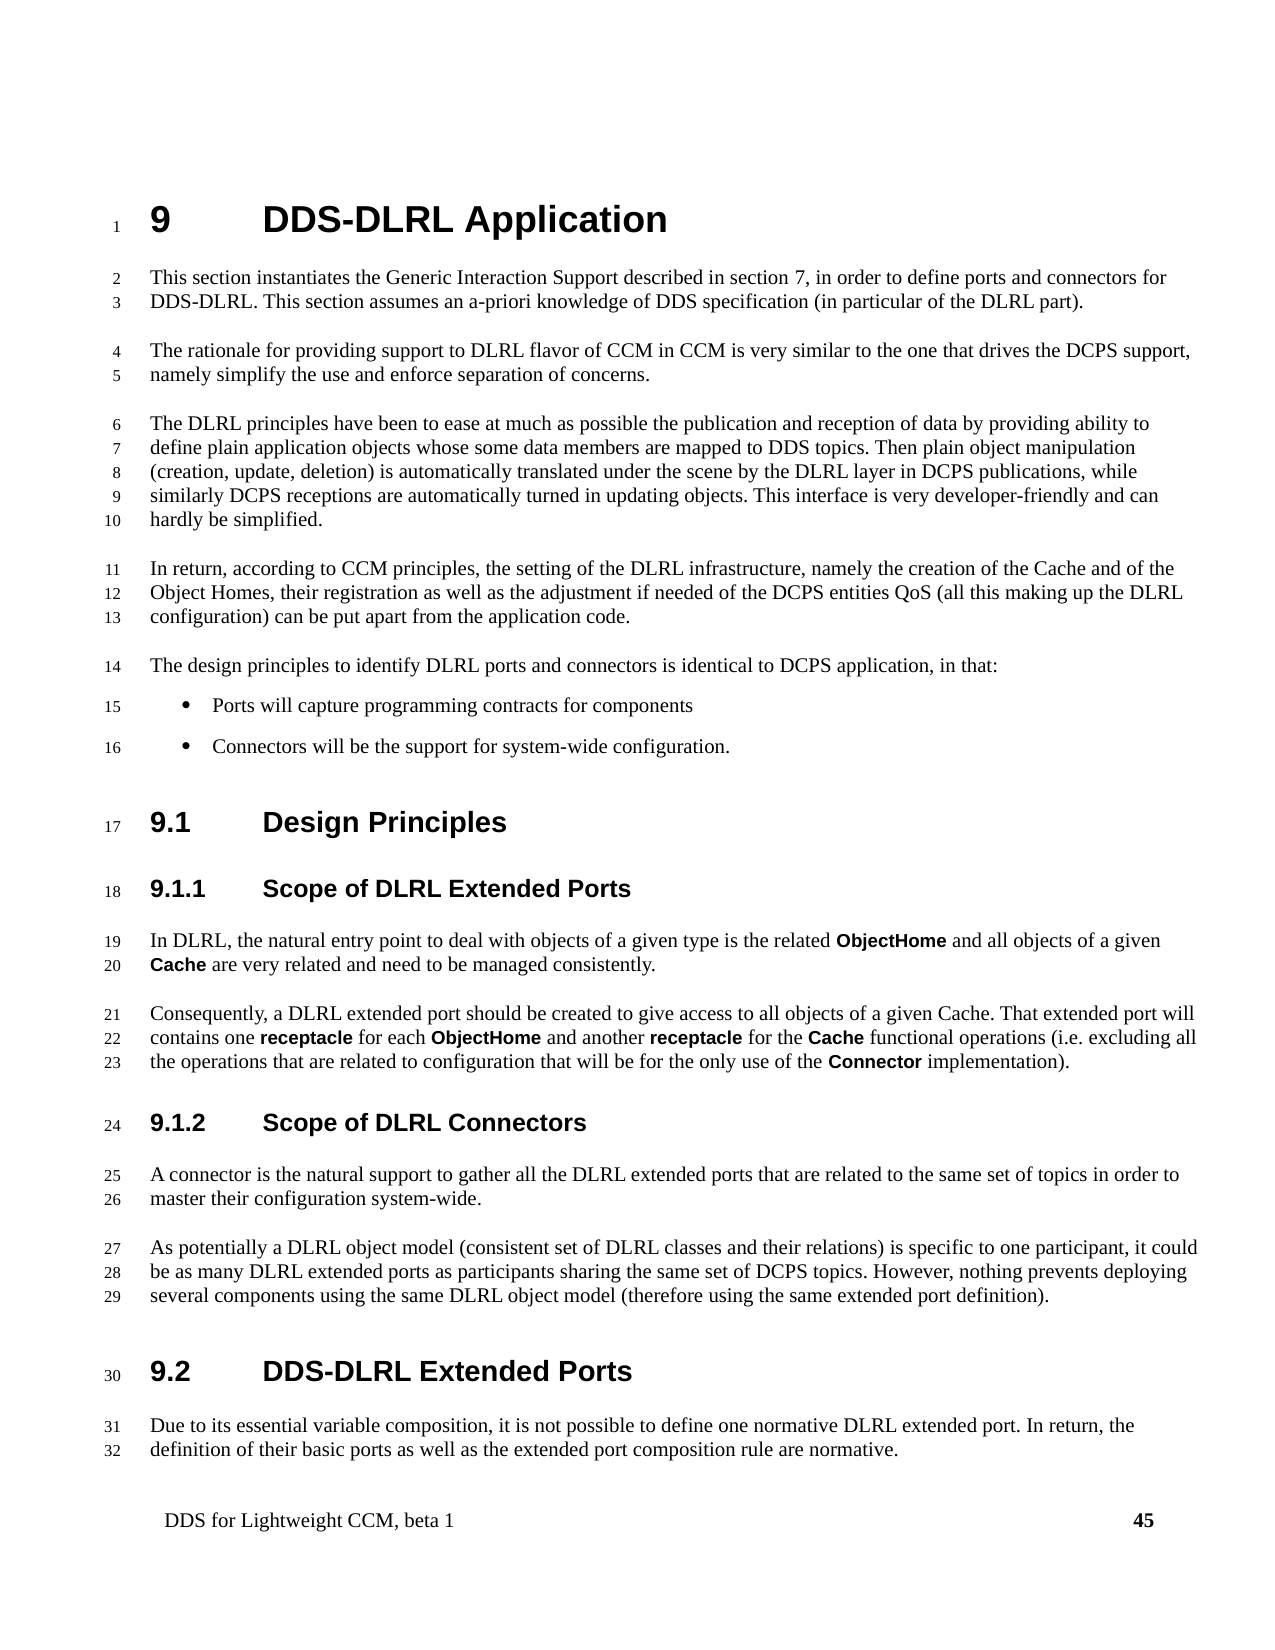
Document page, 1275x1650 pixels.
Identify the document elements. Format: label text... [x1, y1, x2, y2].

subtitle DDS-DLRL Extended Ports [150, 1354, 1200, 1388]
text A connector is the natural support to gather all the DLRL extended ports that are related to the same set of topics in order to master their configuration system-wide. [150, 1162, 1200, 1210]
subtitle Design Principles [150, 805, 1200, 839]
text This section instantiates the Generic Interaction Support described in section 7, in order to define ports and connectors for DDS-DLRL. This section assumes an a-priori knowledge of DDS specification (in particular of the DLRL part). [150, 265, 1200, 313]
text The rationale for providing support to DLRL flavor of CCM in CCM is very similar to the one that drives the DCPS support, namely simplify the use and enforce separation of concerns. [150, 338, 1200, 386]
subtitle DDS-DLRL Application [150, 197, 1200, 240]
list Ports will capture programming contracts for components [182, 693, 1200, 717]
text As potentially a DLRL object model (consistent set of DLRL classes and their relations) is specific to one participant, it could be as many DLRL extended ports as participants sharing the same set of DCPS topics. However, nothing prevents deploying several components using the same DLRL object model (therefore using the same extended port definition). [150, 1235, 1200, 1307]
text In return, according to CCM principles, the setting of the DLRL infrastructure, namely the creation of the Cache and of the Object Homes, their registration as well as the adjustment if needed of the DCPS entities QoS (all this making up the DLRL configuration) can be put apart from the application code. [150, 556, 1200, 628]
text Due to its essential variable composition, it is not possible to define one normative DLRL extended port. In return, the definition of their basic ports as well as the extended port composition rule are normative. [150, 1413, 1200, 1461]
text In DLRL, the natural entry point to deal with objects of a given type is the related ObjectHome and all objects of a given Cache are very related and need to be managed consistently. [150, 928, 1200, 976]
text Consequently, a DLRL extended port should be created to give access to all objects of a given Cache. That extended port will contains one receptacle for each ObjectHome and another receptacle for the Cache functional operations (i.e. excluding all the operations that are related to configuration that will be for the only use of the Connector implementation). [150, 1001, 1200, 1073]
text The design principles to identify DLRL ports and connectors is identical to DCPS application, in that: [150, 653, 1200, 677]
text The DLRL principles have been to ease at much as possible the publication and reception of data by providing ability to define plain application objects whose some data members are mapped to DDS topics. Then plain object manipulation (creation, update, deletion) is automatically translated under the scene by the DLRL layer in DCPS publications, while similarly DCPS receptions are automatically turned in updating objects. This interface is very developer-friendly and can hardly be simplified. [150, 411, 1200, 531]
subtitle Scope of DLRL Extended Ports [150, 874, 1200, 903]
subtitle Scope of DLRL Connectors [150, 1108, 1200, 1137]
list Connectors will be the support for system-wide configuration. [182, 734, 1200, 758]
